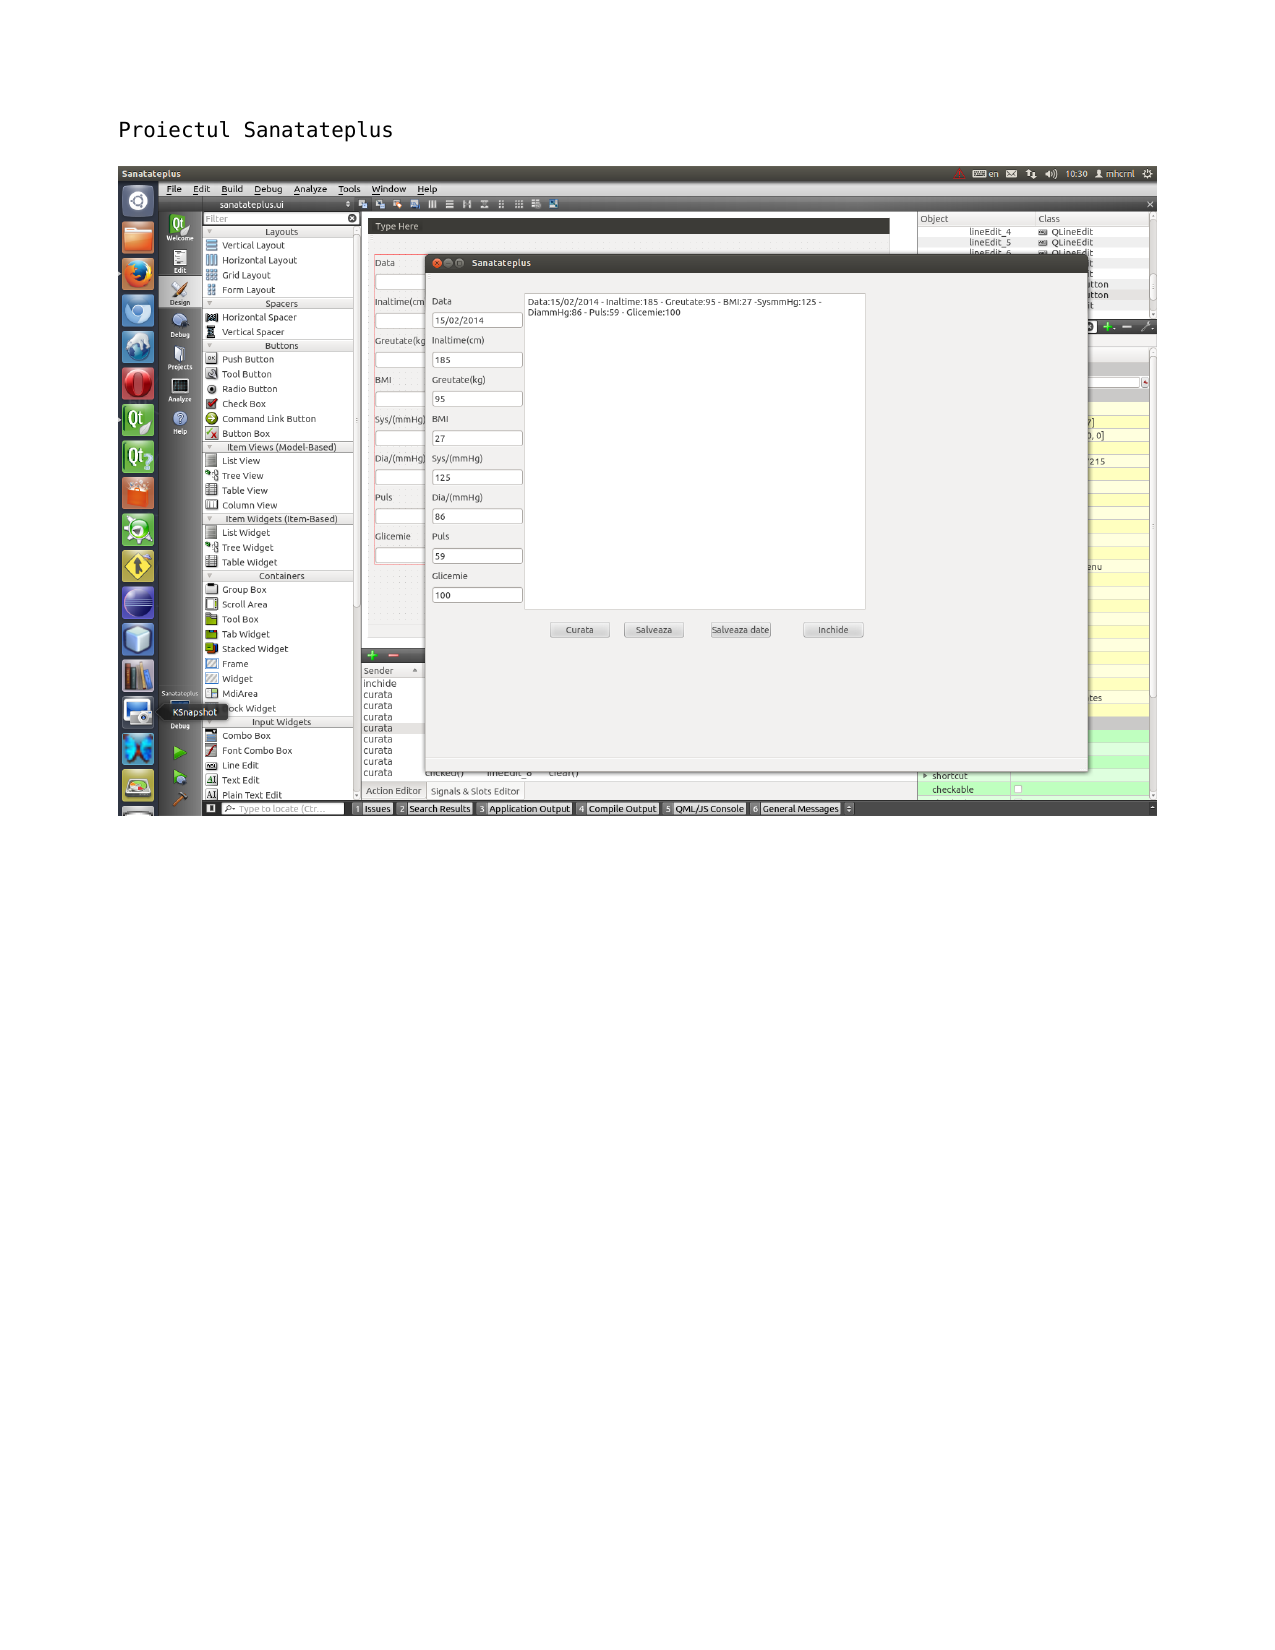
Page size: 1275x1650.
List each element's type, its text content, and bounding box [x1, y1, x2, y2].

text Proiectul Sanatateplus [118, 118, 1157, 142]
picture [118, 166, 1157, 816]
